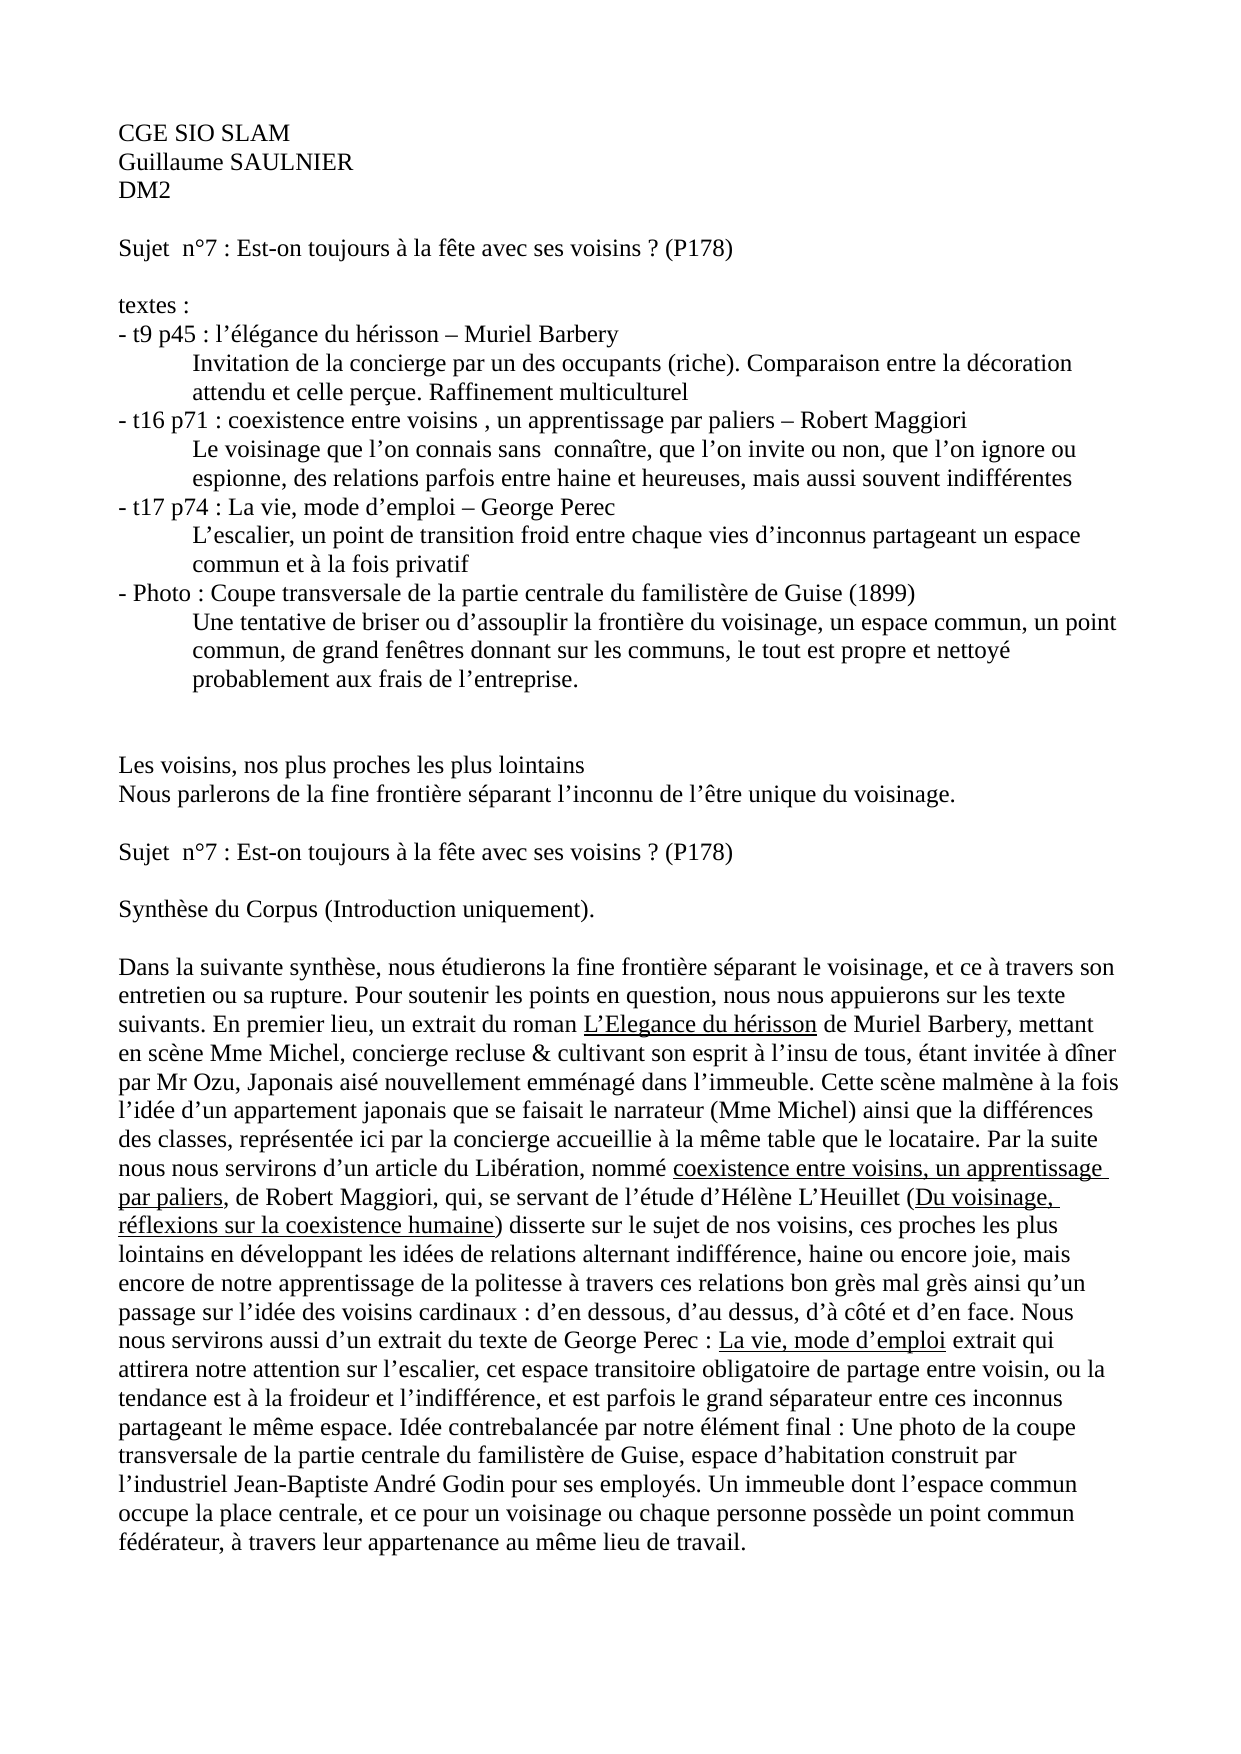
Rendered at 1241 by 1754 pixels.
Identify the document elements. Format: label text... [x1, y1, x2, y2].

text CGE SIO SLAM [118, 118, 1122, 147]
text textes : [118, 291, 1122, 319]
text Le voisinage que l’on connais sans connaître, que l’on invite ou non, que l’on ignore ou [118, 434, 1122, 463]
text Les voisins, nos plus proches les plus lointains [118, 751, 1122, 779]
text Synthèse du Corpus (Introduction uniquement). [118, 894, 1122, 923]
text - t17 p74 : La vie, mode d’emploi – George Perec [118, 492, 1122, 521]
text commun et à la fois privatif [118, 549, 1122, 578]
text Dans la suivante synthèse, nous étudierons la fine frontière séparant le voisinage, et ce à travers son entretien ou sa rupture. Pour soutenir les points en question, nous nous appuierons sur les texte suivants. En premier lieu, un extrait du roman L’Elegance du hérisson de Muriel Barbery, mettant en scène Mme Michel, concierge recluse & cultivant son esprit à l’insu de tous, étant invitée à dîner par Mr Ozu, Japonais aisé nouvellement emménagé dans l’immeuble. Cette scène malmène à la fois l’idée d’un appartement japonais que se faisait le narrateur (Mme Michel) ainsi que la différences des classes, représentée ici par la concierge accueillie à la même table que le locataire. Par la suite nous nous servirons d’un article du Libération, nommé coexistence entre voisins, un apprentissage par paliers, de Robert Maggiori, qui, se servant de l’étude d’Hélène L’Heuillet (Du voisinage, réflexions sur la coexistence humaine) disserte sur le sujet de nos voisins, ces proches les plus lointains en développant les idées de relations alternant indifférence, haine ou encore joie, mais encore de notre apprentissage de la politesse à travers ces relations bon grès mal grès ainsi qu’un passage sur l’idée des voisins cardinaux : d’en dessous, d’au dessus, d’à côté et d’en face. Nous nous servirons aussi d’un extrait du texte de George Perec : La vie, mode d’emploi extrait qui attirera notre attention sur l’escalier, cet espace transitoire obligatoire de partage entre voisin, ou la tendance est à la froideur et l’indifférence, et est parfois le grand séparateur entre ces inconnus partageant le même espace. Idée contrebalancée par notre élément final : Une photo de la coupe transversale de la partie centrale du familistère de Guise, espace d’habitation construit par l’industriel Jean-Baptiste André Godin pour ses employés. Un immeuble dont l’espace commun occupe la place centrale, et ce pour un voisinage ou chaque personne possède un point commun fédérateur, à travers leur appartenance au même lieu de travail. [118, 952, 1122, 1556]
text Invitation de la concierge par un des occupants (riche). Comparaison entre la décoration attendu et celle perçue. Raffinement multiculturel [118, 348, 1122, 406]
text commun, de grand fenêtres donnant sur les communs, le tout est propre et nettoyé [118, 636, 1122, 664]
text - Photo : Coupe transversale de la partie centrale du familistère de Guise (1899) [118, 578, 1122, 607]
text L’escalier, un point de transition froid entre chaque vies d’inconnus partageant un espace [118, 521, 1122, 549]
text Une tentative de briser ou d’assouplir la frontière du voisinage, un espace commun, un point [118, 607, 1122, 636]
text Nous parlerons de la fine frontière séparant l’inconnu de l’être unique du voisinage. [118, 779, 1122, 808]
text Sujet n°7 : Est-on toujours à la fête avec ses voisins ? (P178) [118, 837, 1122, 866]
text - t9 p45 : l’élégance du hérisson – Muriel Barbery [118, 319, 1122, 348]
text Guillaume SAULNIER [118, 147, 1122, 176]
text espionne, des relations parfois entre haine et heureuses, mais aussi souvent indifférentes [118, 463, 1122, 492]
text probablement aux frais de l’entreprise. [118, 664, 1122, 693]
text DM2 [118, 176, 1122, 204]
text - t16 p71 : coexistence entre voisins , un apprentissage par paliers – Robert Maggiori [118, 406, 1122, 434]
text Sujet n°7 : Est-on toujours à la fête avec ses voisins ? (P178) [118, 233, 1122, 262]
